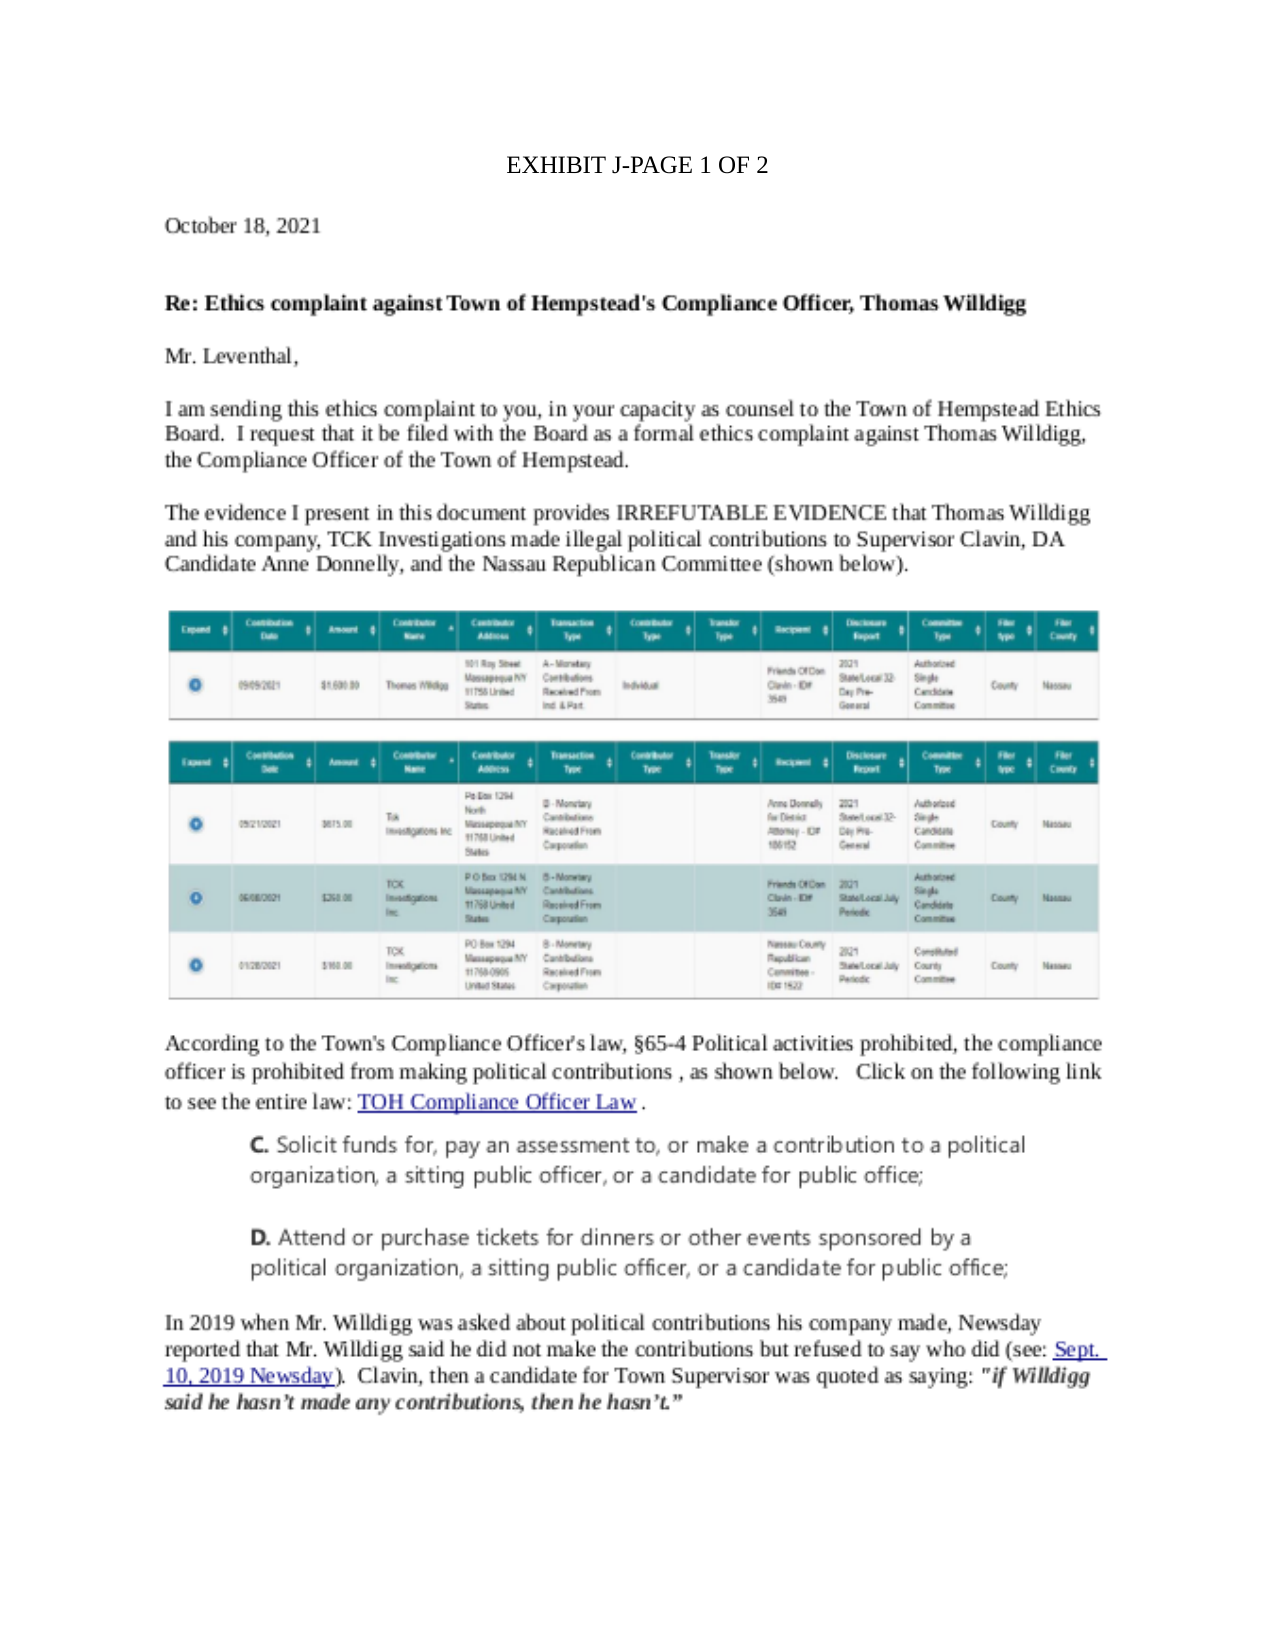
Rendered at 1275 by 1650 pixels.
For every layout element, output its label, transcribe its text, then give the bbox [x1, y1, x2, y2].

text EXHIBIT J-PAGE 1 OF 2 [150, 150, 1125, 179]
picture [154, 207, 1121, 1423]
